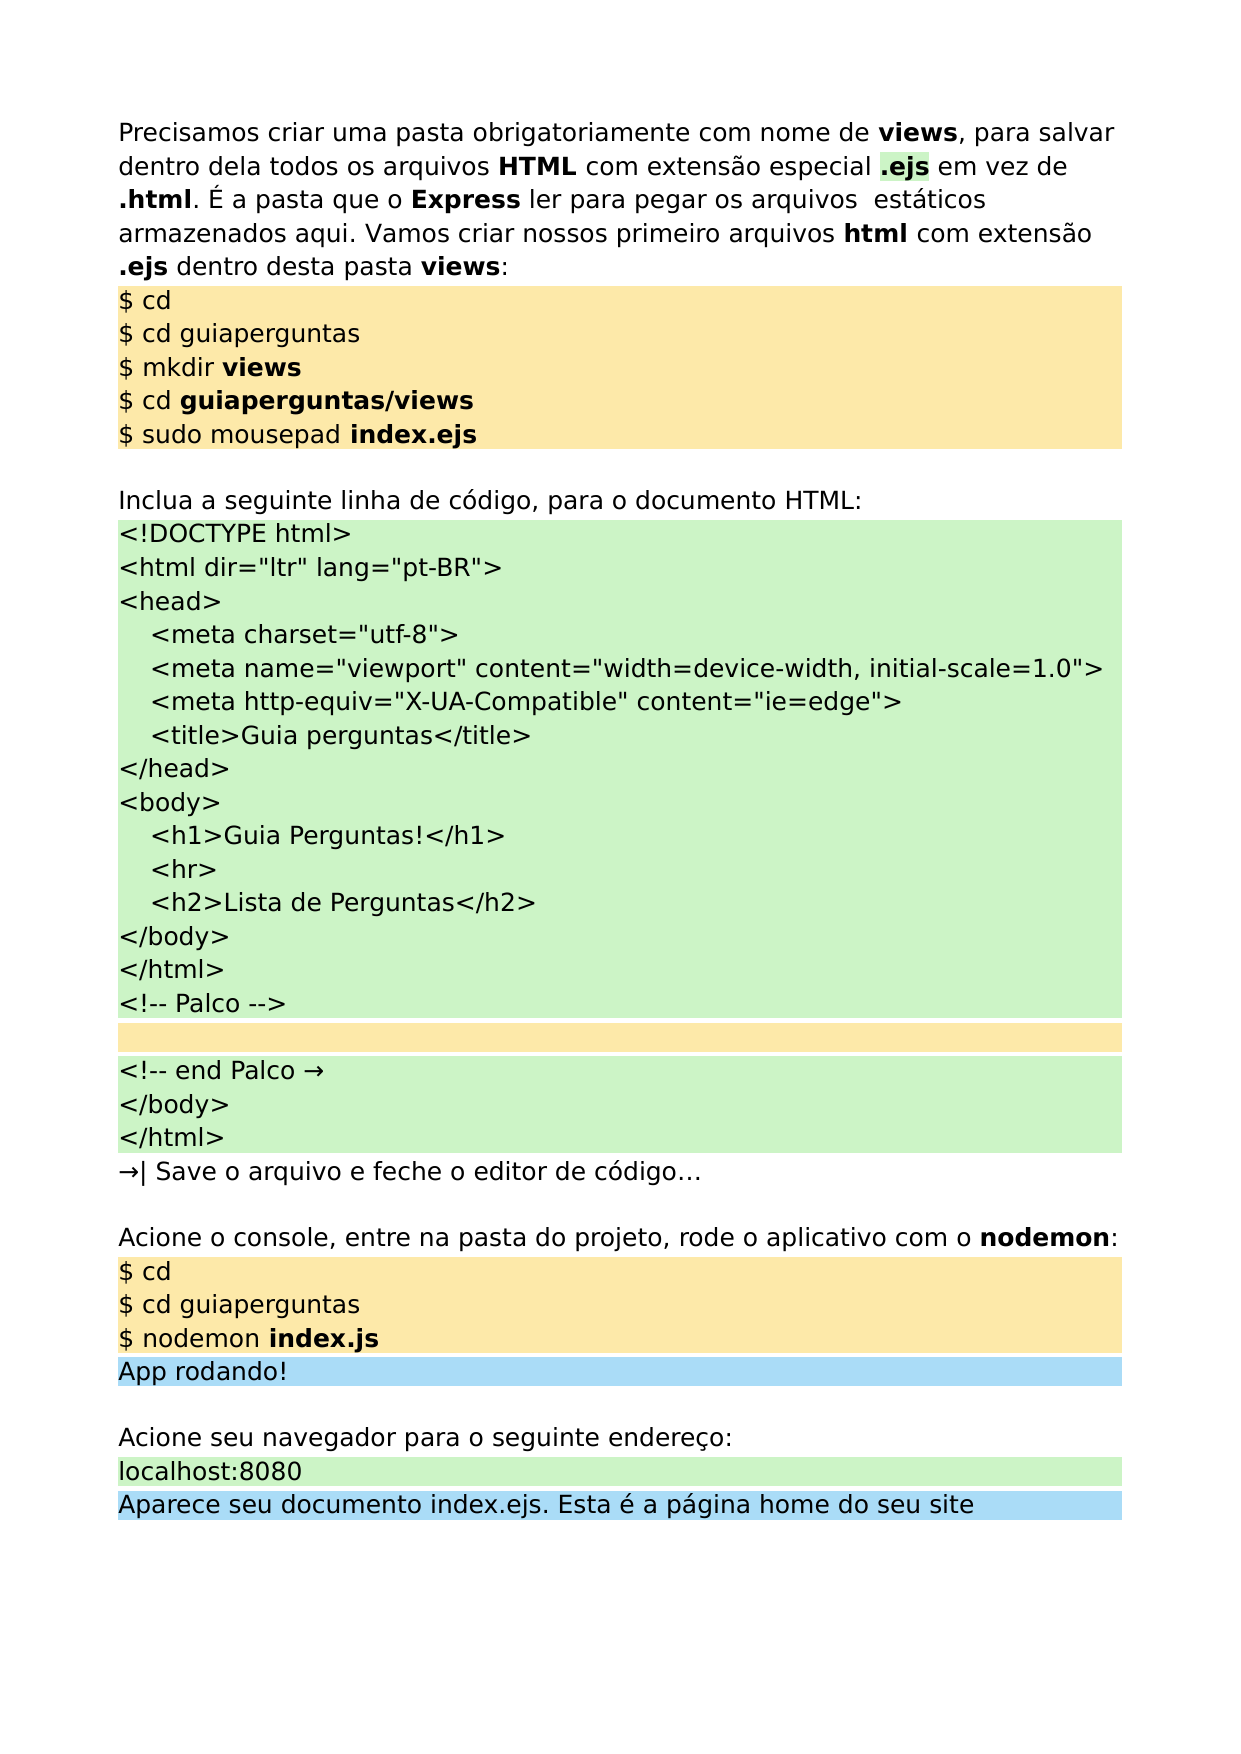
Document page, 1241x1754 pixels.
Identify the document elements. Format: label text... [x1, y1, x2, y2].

text →| Save o arquivo e feche o editor de código… [118, 1157, 1122, 1186]
text $ mkdir views [118, 353, 1122, 382]
text <title>Guia perguntas</title> [118, 721, 1122, 750]
text </html> [118, 956, 1122, 985]
text Precisamos criar uma pasta obrigatoriamente com nome de views, para salvar dentro dela todos os arquivos HTML com extensão especial .ejs em vez de .html. É a pasta que o Express ler para pegar os arquivos estáticos armazenados aqui. Vamos criar nossos primeiro arquivos html com extensão .ejs dentro desta pasta views: [118, 118, 1122, 281]
text </html> [118, 1123, 1122, 1153]
text Acione seu navegador para o seguinte endereço: [118, 1423, 1122, 1453]
text App rodando! [118, 1357, 1122, 1386]
text <head> [118, 587, 1122, 616]
text <meta name="viewport" content="width=device-width, initial-scale=1.0"> [118, 654, 1122, 683]
text <meta http-equiv="X-UA-Compatible" content="ie=edge"> [118, 687, 1122, 717]
text </body> [118, 922, 1122, 951]
text <!DOCTYPE html> [118, 520, 1122, 549]
text <h2>Lista de Perguntas</h2> [118, 889, 1122, 918]
text </head> [118, 754, 1122, 784]
text $ cd [118, 286, 1122, 315]
text Acione o console, entre na pasta do projeto, rode o aplicativo com o nodemon: [118, 1223, 1122, 1252]
text localhost:8080 [118, 1457, 1122, 1486]
text $ cd guiaperguntas/views [118, 386, 1122, 416]
text Aparece seu documento index.ejs. Esta é a página home do seu site [118, 1491, 1122, 1520]
text $ cd [118, 1257, 1122, 1286]
text <!-- end Palco → [118, 1056, 1122, 1086]
text <h1>Guia Perguntas!</h1> [118, 822, 1122, 851]
text Inclua a seguinte linha de código, para o documento HTML: [118, 486, 1122, 515]
text <!-- Palco --> [118, 989, 1122, 1018]
text $ cd guiaperguntas [118, 1290, 1122, 1319]
text <hr> [118, 855, 1122, 884]
text <meta charset="utf-8"> [118, 620, 1122, 649]
text $ sudo mousepad index.ejs [118, 420, 1122, 449]
text $ cd guiaperguntas [118, 319, 1122, 348]
text </body> [118, 1090, 1122, 1119]
text <html dir="ltr" lang="pt-BR"> [118, 553, 1122, 582]
text $ nodemon index.js [118, 1324, 1122, 1353]
text <body> [118, 788, 1122, 817]
